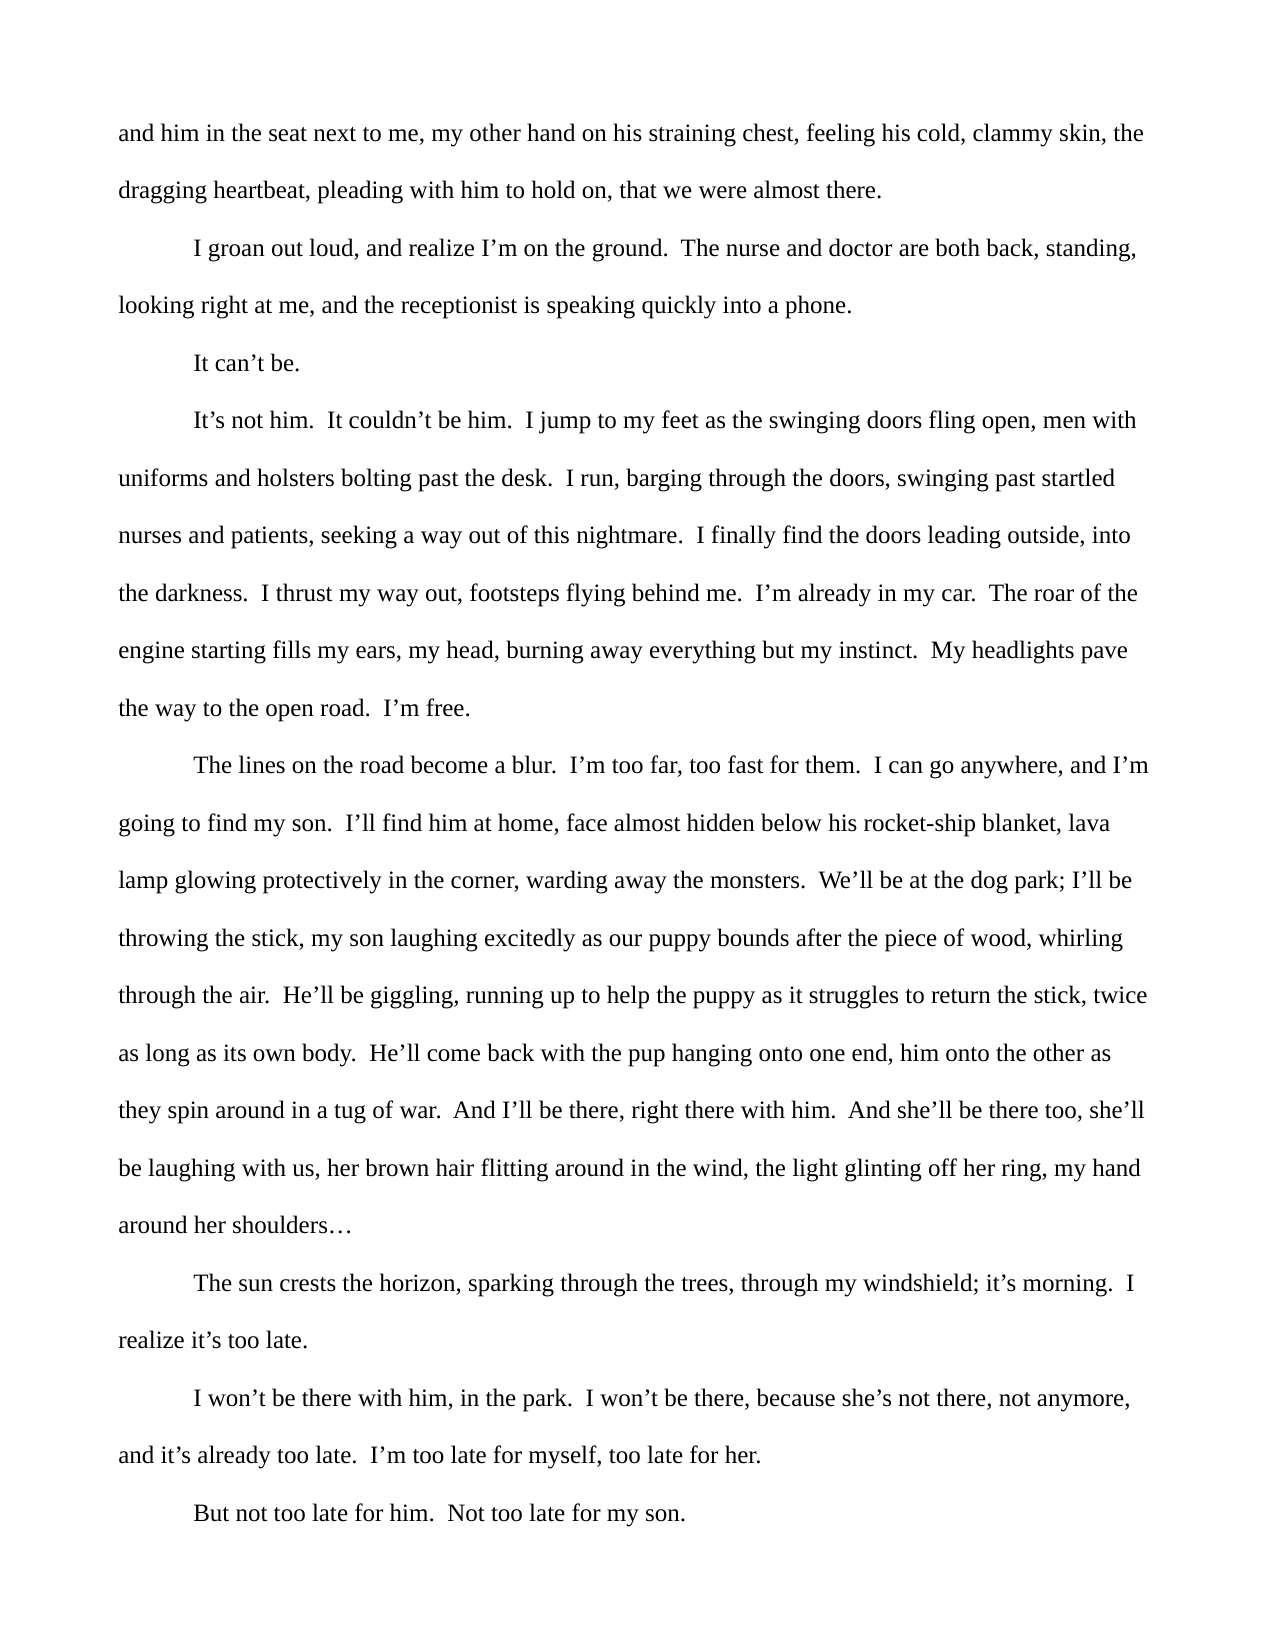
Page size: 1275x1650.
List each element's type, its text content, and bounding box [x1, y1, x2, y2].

text It’s not him. It couldn’t be him. I jump to my feet as the swinging doors fling open, men with uniforms and holsters bolting past the desk. I run, barging through the doors, swinging past startled nurses and patients, seeking a way out of this nightmare. I finally find the doors leading outside, into the darkness. I thrust my way out, footsteps flying behind me. I’m already in my car. The roar of the engine starting fills my ears, my head, burning away everything but my instinct. My headlights pave the way to the open road. I’m free. [118, 406, 1157, 722]
text The sun crests the horizon, sparking through the trees, through my windshield; it’s morning. I realize it’s too late. [118, 1268, 1157, 1354]
text I won’t be there with him, in the park. I won’t be there, because she’s not there, not anymore, and it’s already too late. I’m too late for myself, too late for her. [118, 1383, 1157, 1469]
text I groan out loud, and realize I’m on the ground. The nurse and doctor are both back, standing, looking right at me, and the receptionist is speaking quickly into a phone. [118, 233, 1157, 319]
text But not too late for him. Not too late for my son. [118, 1498, 1157, 1527]
text and him in the seat next to me, my other hand on his straining chest, feeling his cold, clammy skin, the dragging heartbeat, pleading with him to hold on, that we were almost there. [118, 118, 1157, 204]
text The lines on the road become a blur. I’m too far, too fast for them. I can go anywhere, and I’m going to find my son. I’ll find him at home, face almost hidden below his rocket-ship blanket, lava lamp glowing protectively in the corner, warding away the monsters. We’ll be at the dog park; I’ll be throwing the stick, my son laughing excitedly as our puppy bounds after the piece of wood, whirling through the air. He’ll be giggling, running up to help the puppy as it struggles to return the stick, twice as long as its own body. He’ll come back with the pup hanging onto one end, him onto the other as they spin around in a tug of war. And I’ll be there, right there with him. And she’ll be there too, she’ll be laughing with us, her brown hair flitting around in the wind, the light glinting off her ring, my hand around her shoulders… [118, 751, 1157, 1239]
text It can’t be. [118, 348, 1157, 377]
